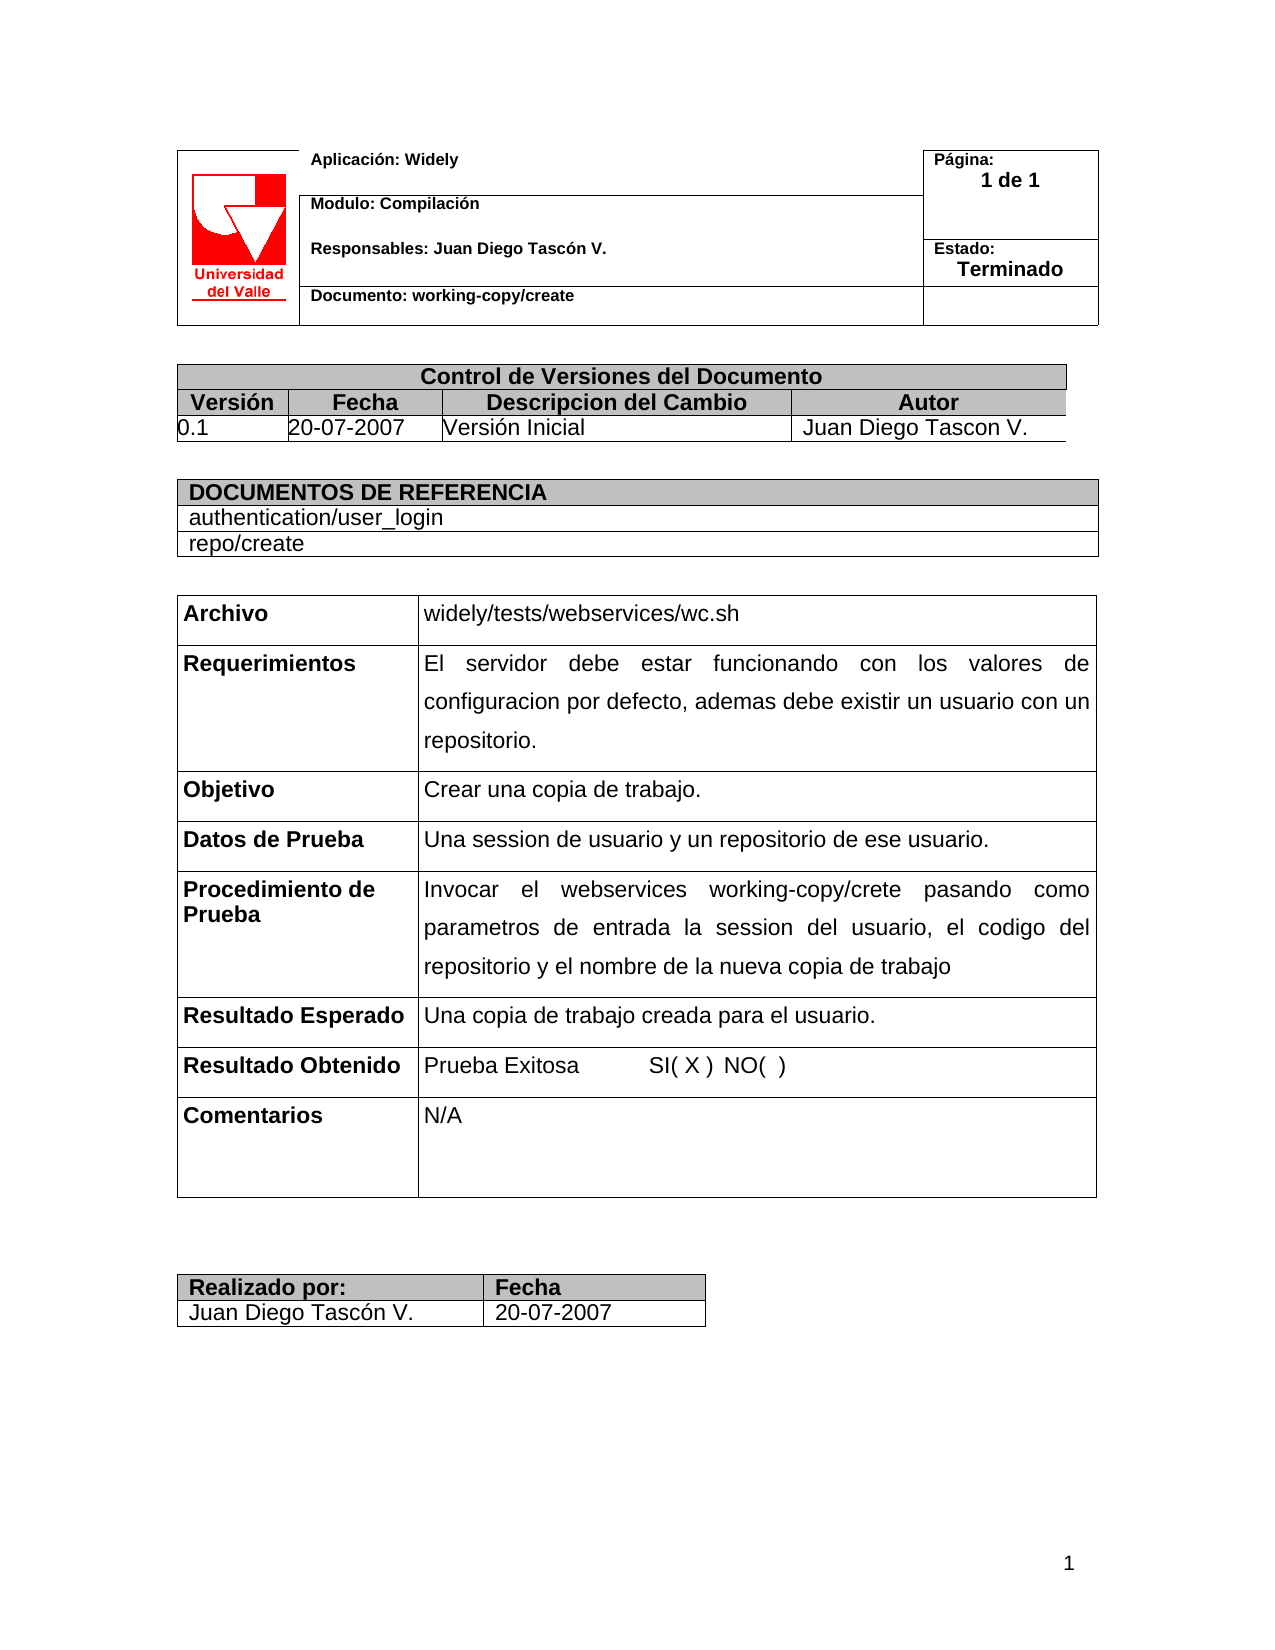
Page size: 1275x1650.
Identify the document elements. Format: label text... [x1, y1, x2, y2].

table_cell Crear una copia de trabajo. [419, 772, 1096, 821]
table_header [178, 151, 299, 325]
table_cell authentication/user_login [178, 506, 1098, 531]
table_cell 20-07-2007 [484, 1301, 705, 1326]
table_header Fecha [484, 1275, 705, 1300]
table_cell Versión [178, 390, 288, 415]
table_header widely/tests/webservices/wc.sh [419, 596, 1096, 645]
table_cell Versión Inicial [443, 416, 791, 441]
table_cell Autor [792, 390, 1066, 415]
table_header DOCUMENTOS DE REFERENCIA [178, 480, 1098, 505]
table_cell Modulo: Compilación [300, 196, 923, 239]
table_cell Una session de usuario y un repositorio de ese usuario. [419, 822, 1096, 871]
table_header Aplicación: Widely [299, 150, 923, 194]
table_cell [924, 287, 1098, 325]
table_cell Juan Diego Tascon V. [792, 416, 1066, 441]
table_cell Resultado Obtenido [178, 1048, 418, 1097]
table_header Realizado por: [178, 1275, 483, 1300]
table_cell N/A [419, 1098, 1096, 1197]
table_header Control de Versiones del Documento [178, 365, 1066, 389]
picture [190, 173, 287, 302]
table_cell Una copia de trabajo creada para el usuario. [419, 998, 1096, 1047]
table_cell Juan Diego Tascón V. [178, 1301, 483, 1326]
table_cell 20-07-2007 [289, 416, 442, 441]
table_cell Comentarios [178, 1098, 418, 1197]
table_cell repo/create [178, 532, 1098, 556]
table_cell Prueba Exitosa SI( X ) NO( ) [419, 1048, 1096, 1097]
table_cell Datos de Prueba [178, 822, 418, 871]
table_cell Documento: working-copy/create [300, 287, 923, 325]
table_cell Fecha [289, 390, 442, 415]
table_cell Resultado Esperado [178, 998, 418, 1047]
table_cell Objetivo [178, 772, 418, 821]
table_header Archivo [178, 596, 418, 645]
table_cell Descripcion del Cambio [443, 390, 791, 415]
table_cell Requerimientos [178, 646, 418, 771]
table_cell Responsables: Juan Diego Tascón V. [300, 239, 923, 286]
table_cell Estado: Terminado [924, 240, 1098, 286]
table_header Página: 1 de 1 [924, 151, 1098, 239]
table_cell Procedimiento de Prueba [178, 872, 418, 997]
table_cell El servidor debe estar funcionando con los valores de configuracion por defecto, ademas debe existir un usuario con un repositorio. [419, 646, 1096, 771]
table_cell 0.1 [178, 416, 288, 441]
table_cell Invocar el webservices working-copy/crete pasando como parametros de entrada la session del usuario, el codigo del repositorio y el nombre de la nueva copia de trabajo [419, 872, 1096, 997]
